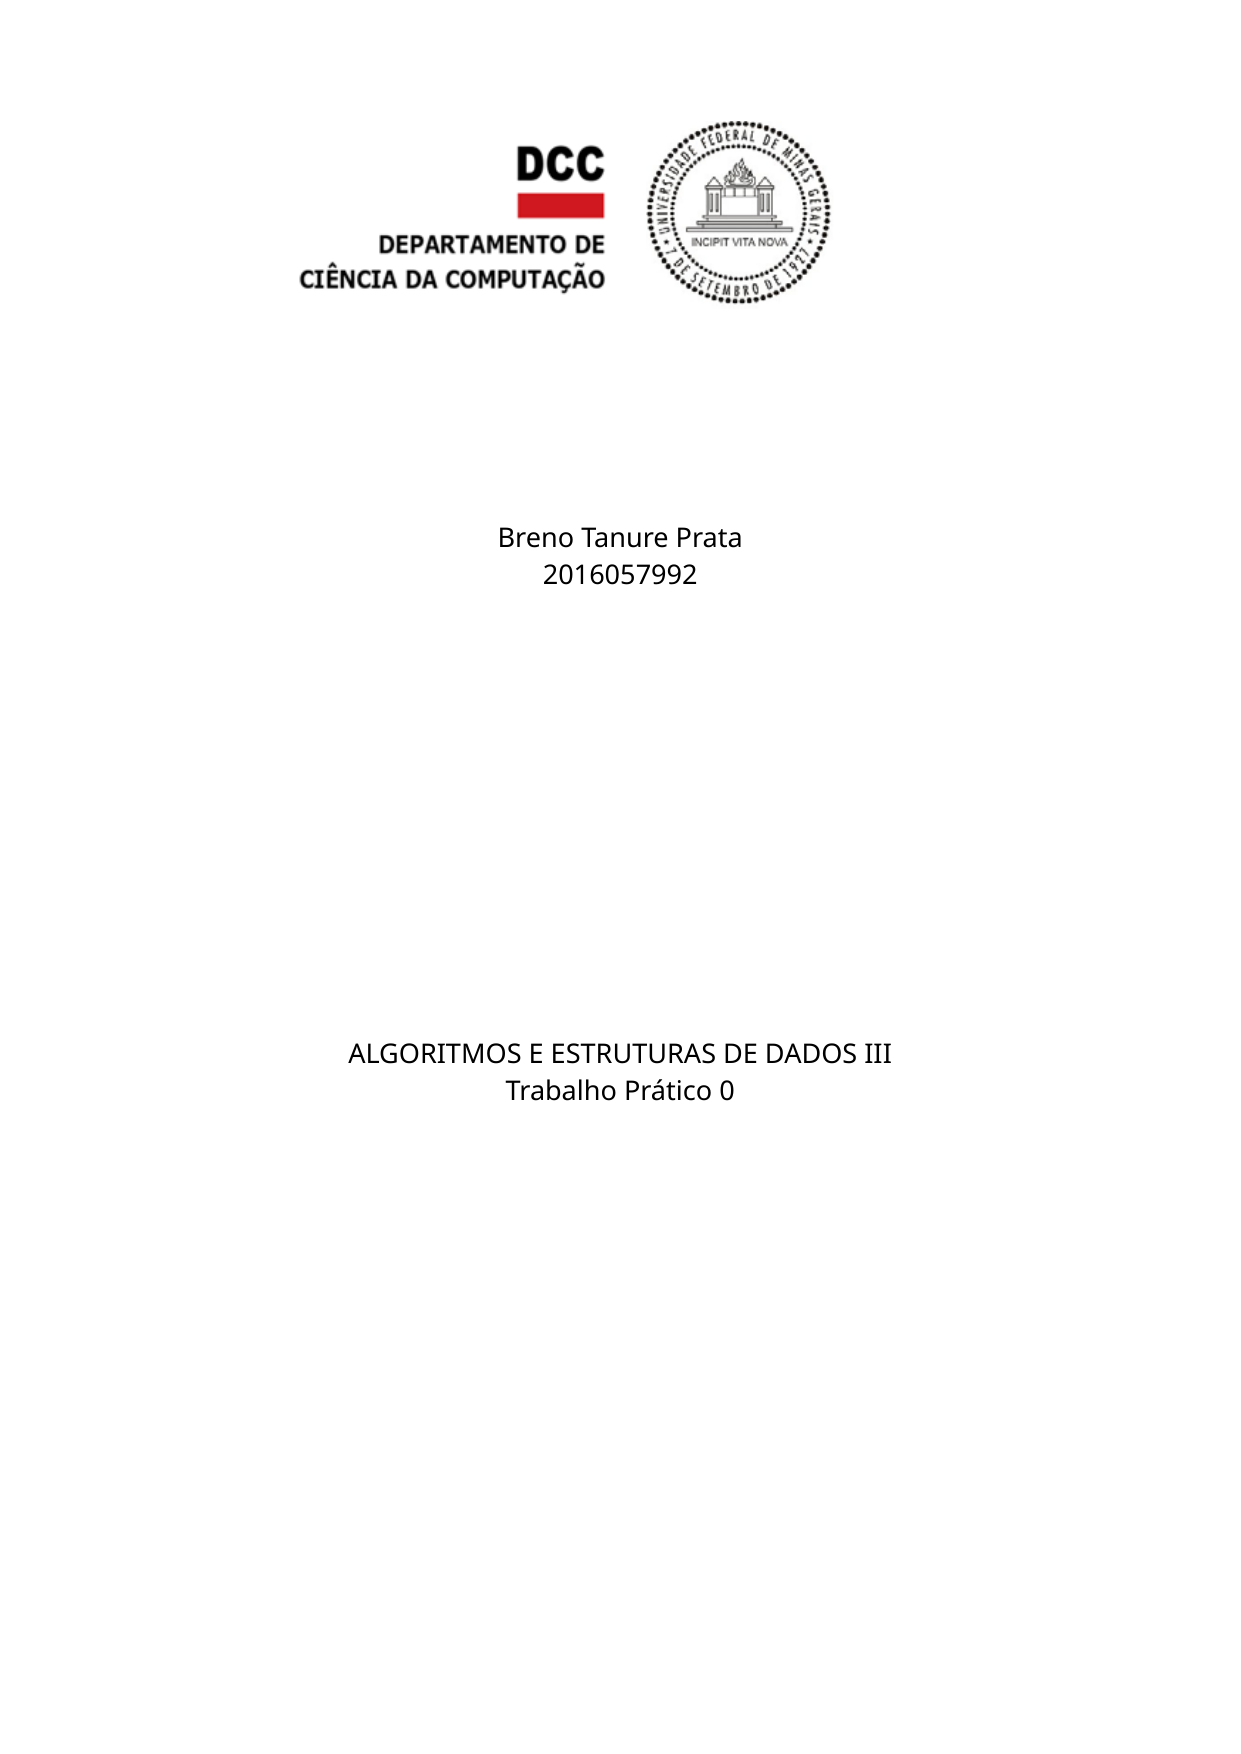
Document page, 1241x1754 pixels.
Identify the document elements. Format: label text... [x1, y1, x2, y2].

text Breno Tanure Prata [118, 519, 1122, 556]
picture [291, 135, 611, 305]
picture [645, 121, 834, 309]
text Trabalho Prático 0 [118, 1072, 1122, 1109]
text 2016057992 [118, 556, 1122, 592]
text ALGORITMOS E ESTRUTURAS DE DADOS III [118, 1035, 1122, 1072]
